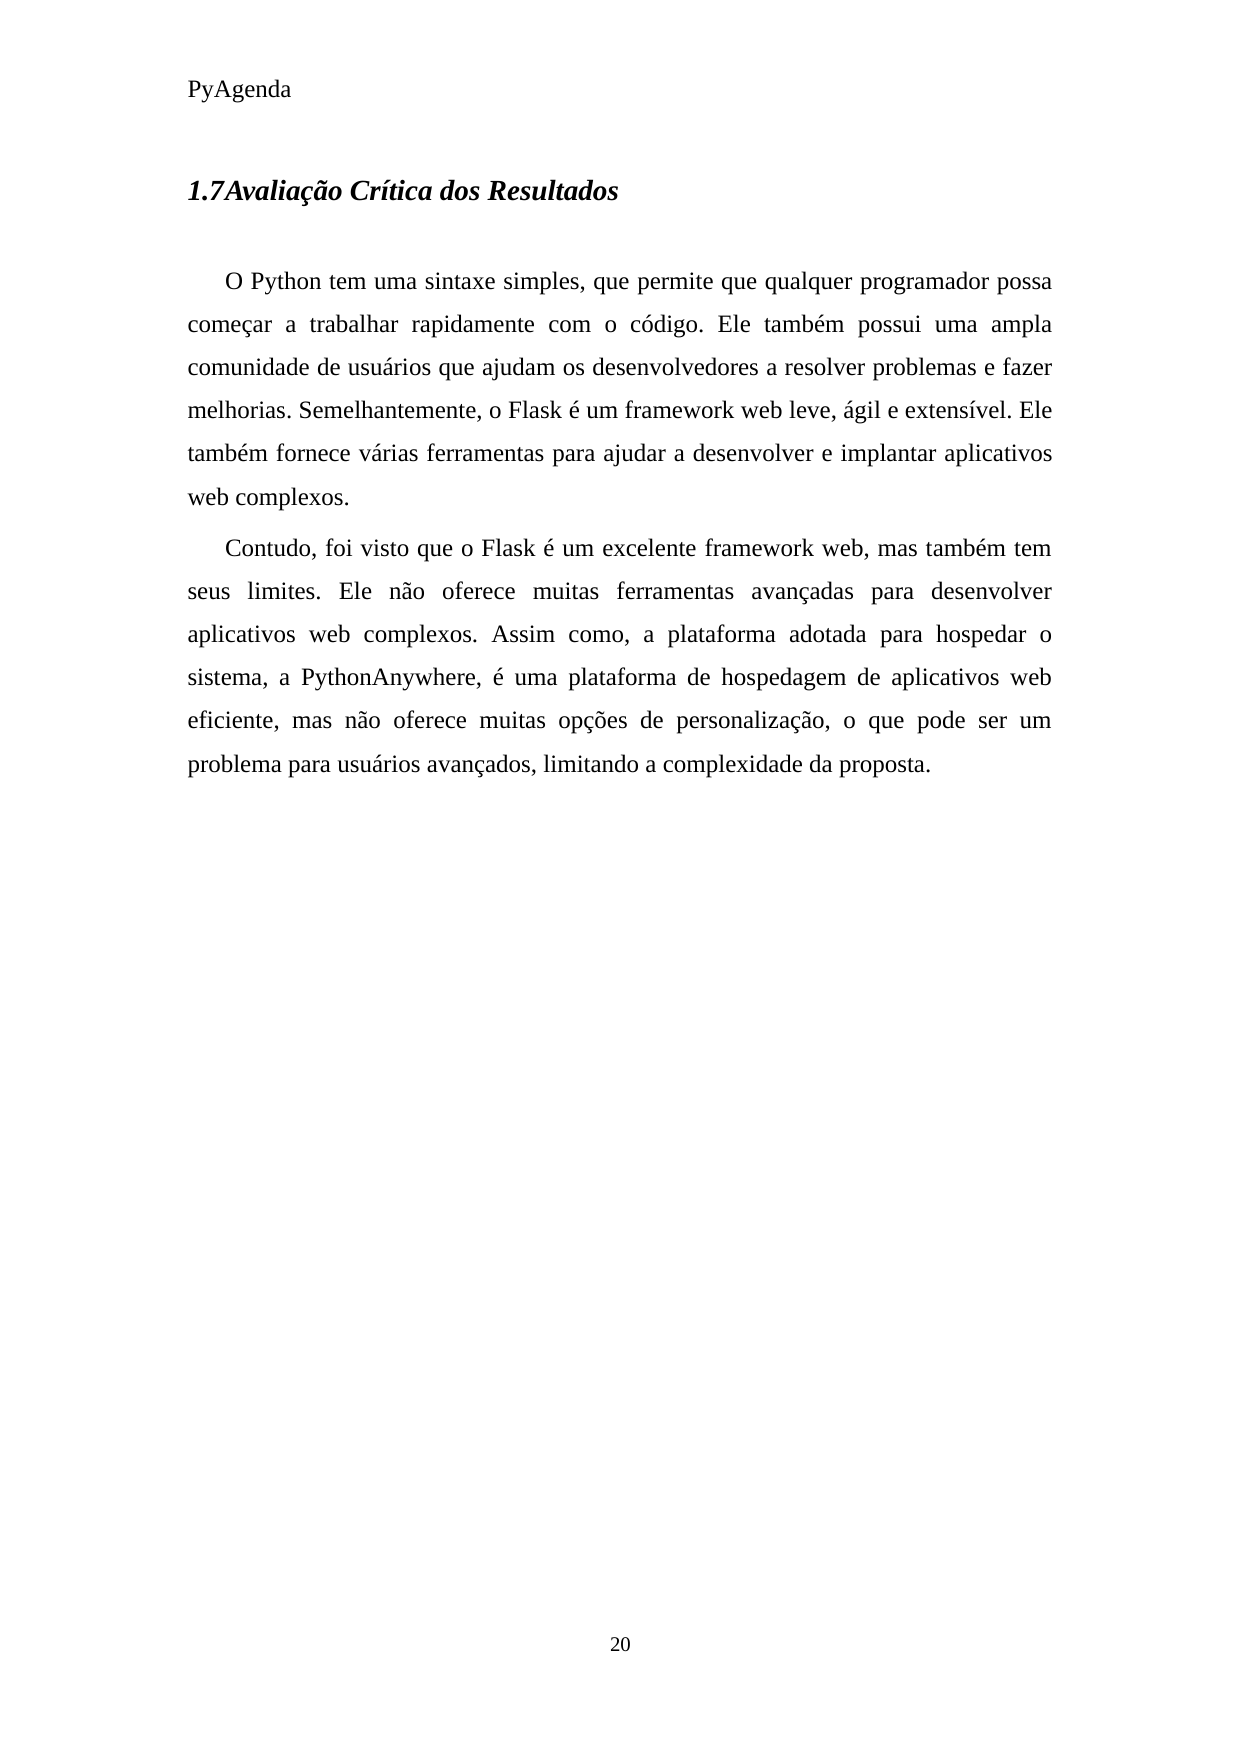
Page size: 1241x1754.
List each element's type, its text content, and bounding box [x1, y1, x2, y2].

text O Python tem uma sintaxe simples, que permite que qualquer programador possa começar a trabalhar rapidamente com o código. Ele também possui uma ampla comunidade de usuários que ajudam os desenvolvedores a resolver problemas e fazer melhorias. Semelhantemente, o Flask é um framework web leve, ágil e extensível. Ele também fornece várias ferramentas para ajudar a desenvolver e implantar aplicativos web complexos. [187, 266, 1053, 510]
text Contudo, foi visto que o Flask é um excelente framework web, mas também tem seus limites. Ele não oferece muitas ferramentas avançadas para desenvolver aplicativos web complexos. Assim como, a plataforma adotada para hospedar o sistema, a PythonAnywhere, é uma plataforma de hospedagem de aplicativos web eficiente, mas não oferece muitas opções de personalização, o que pode ser um problema para usuários avançados, limitando a complexidade da proposta. [187, 533, 1053, 777]
subtitle Avaliação Crítica dos Resultados [187, 173, 1053, 206]
